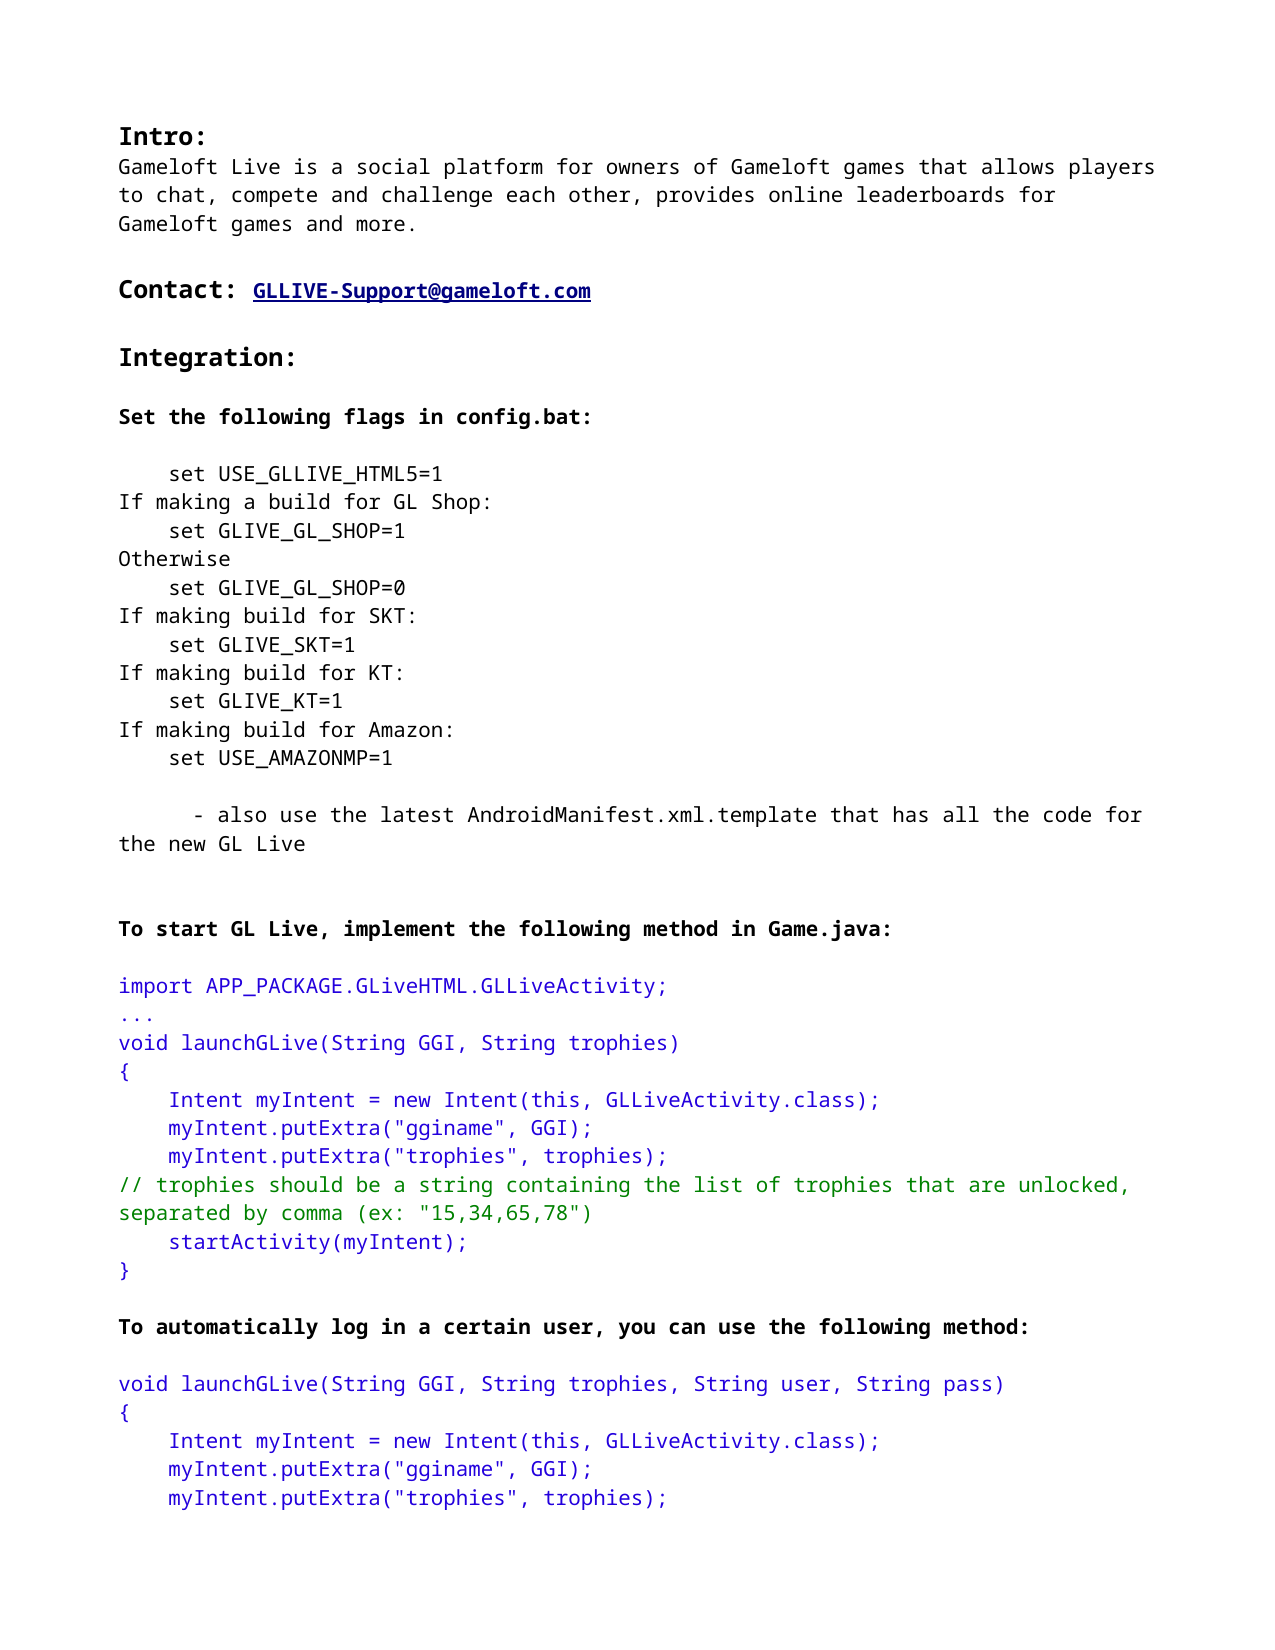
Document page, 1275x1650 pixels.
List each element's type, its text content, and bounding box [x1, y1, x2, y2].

text If making build for SKT: [118, 601, 1157, 630]
text Contact: GLLIVE-Support@gameloft.com [118, 272, 1157, 306]
text set USE_AMAZONMP=1 [118, 743, 1157, 772]
text Set the following flags in config.bat: [118, 402, 1157, 431]
text If making build for Amazon: [118, 715, 1157, 743]
text set USE_GLLIVE_HTML5=1 [118, 459, 1157, 487]
text void launchGLive(String GGI, String trophies, String user, String pass) [118, 1369, 1157, 1397]
text myIntent.putExtra("trophies", trophies); [118, 1483, 1157, 1511]
text Intro: [118, 118, 1157, 152]
text set GLIVE_SKT=1 [118, 630, 1157, 658]
text If making build for KT: [118, 658, 1157, 687]
text ... [118, 999, 1157, 1028]
text myIntent.putExtra("gginame", GGI); [118, 1113, 1157, 1142]
text startActivity(myIntent); [118, 1227, 1157, 1255]
text Gameloft Live is a social platform for owners of Gameloft games that allows players to chat, compete and challenge each other, provides online leaderboards for Gameloft games and more. [118, 152, 1157, 237]
text { [118, 1397, 1157, 1426]
text Intent myIntent = new Intent(this, GLLiveActivity.class); [118, 1085, 1157, 1113]
text set GLIVE_KT=1 [118, 687, 1157, 715]
text Integration: [118, 340, 1157, 374]
text To automatically log in a certain user, you can use the following method: [118, 1312, 1157, 1341]
text - also use the latest AndroidManifest.xml.template that has all the code for the new GL Live [118, 800, 1157, 857]
text To start GL Live, implement the following method in Game.java: [118, 914, 1157, 942]
text set GLIVE_GL_SHOP=1 [118, 516, 1157, 544]
text void launchGLive(String GGI, String trophies) [118, 1028, 1157, 1056]
text myIntent.putExtra("trophies", trophies); [118, 1142, 1157, 1170]
text set GLIVE_GL_SHOP=0 [118, 573, 1157, 601]
text If making a build for GL Shop: [118, 487, 1157, 516]
text Otherwise [118, 544, 1157, 573]
text myIntent.putExtra("gginame", GGI); [118, 1454, 1157, 1483]
text { [118, 1056, 1157, 1085]
text import APP_PACKAGE.GLiveHTML.GLLiveActivity; [118, 971, 1157, 999]
text // trophies should be a string containing the list of trophies that are unlocked, separated by comma (ex: "15,34,65,78") [118, 1170, 1157, 1227]
text } [118, 1255, 1157, 1284]
text Intent myIntent = new Intent(this, GLLiveActivity.class); [118, 1426, 1157, 1454]
